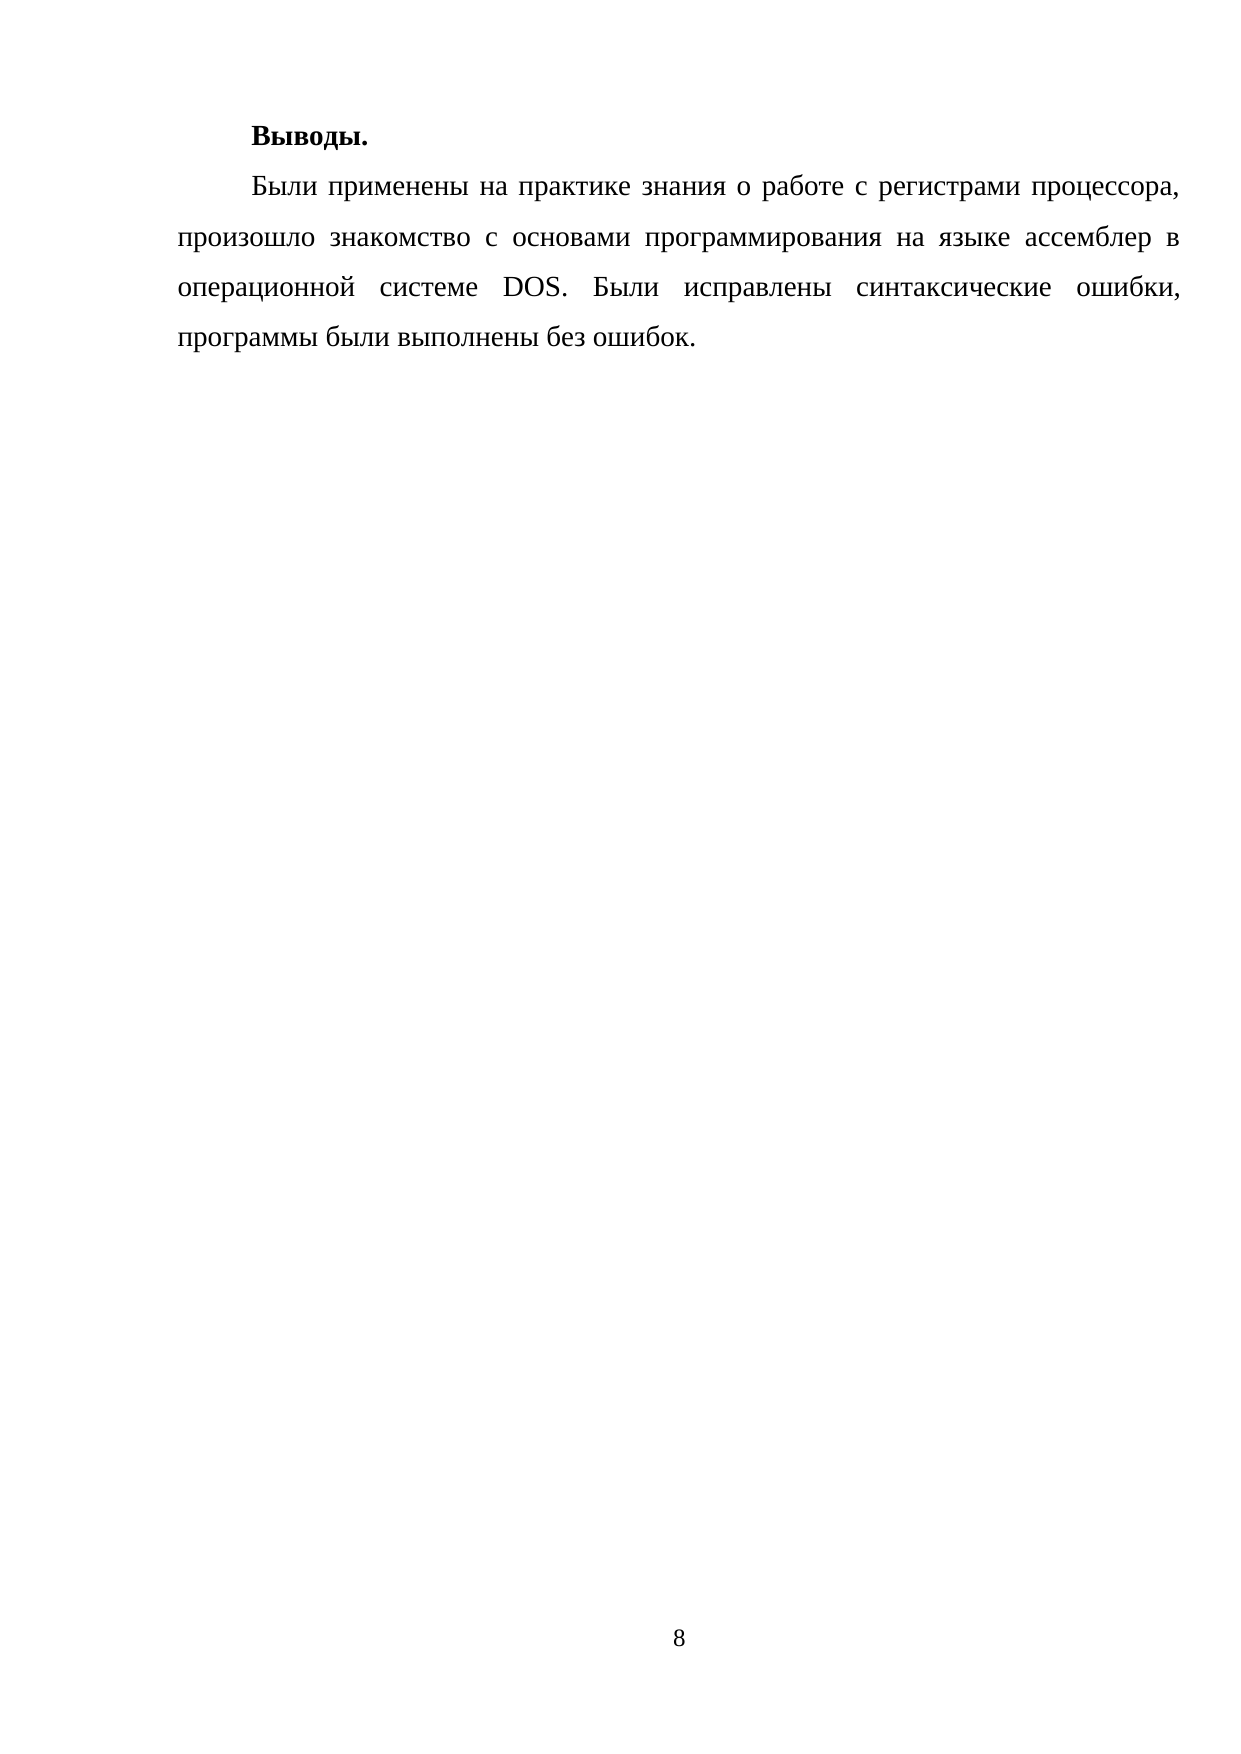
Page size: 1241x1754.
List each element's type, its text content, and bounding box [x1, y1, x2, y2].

text Выводы. [177, 118, 1181, 152]
text Были применены на практике знания о работе с регистрами процессора, произошло знакомство с основами программирования на языке ассемблер в операционной системе DOS. Были исправлены синтаксические ошибки, программы были выполнены без ошибок. [177, 168, 1181, 353]
